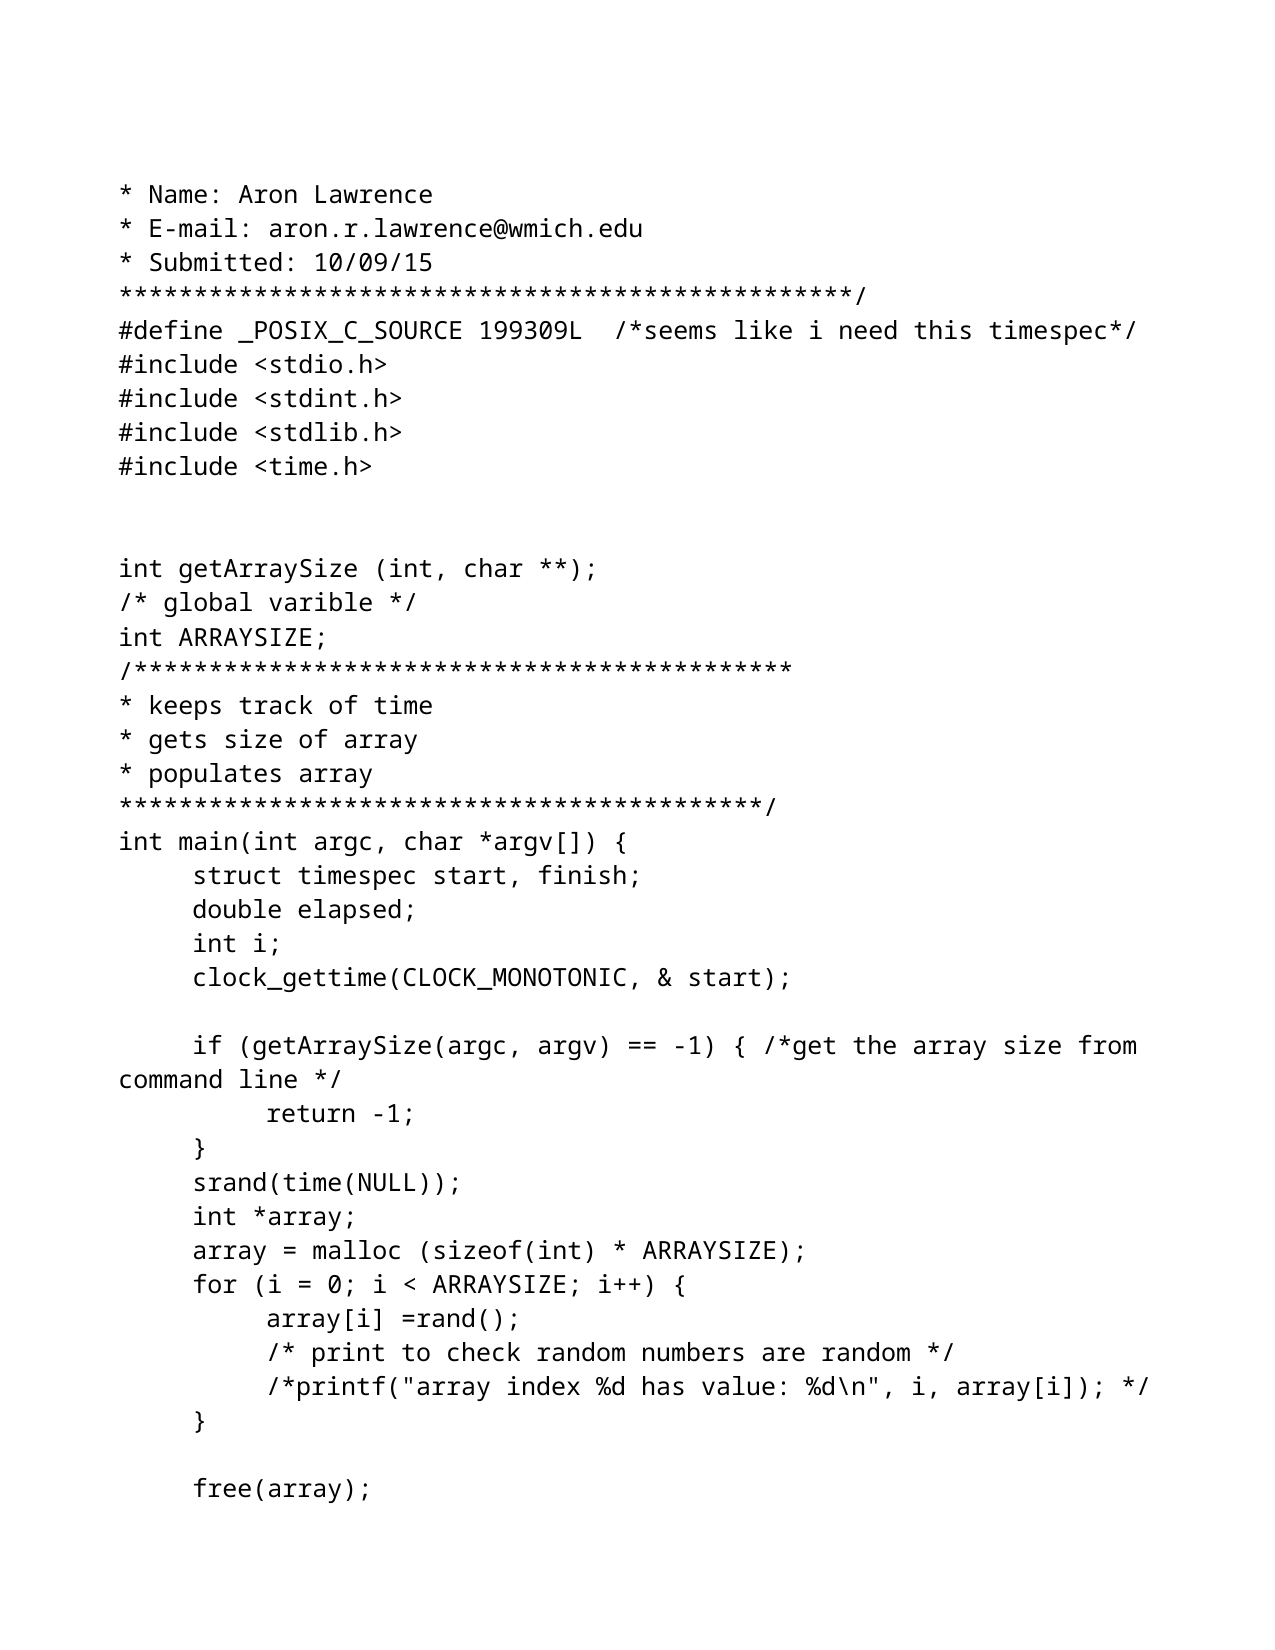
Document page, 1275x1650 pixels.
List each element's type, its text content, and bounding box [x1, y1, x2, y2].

text #include <stdio.h> [118, 347, 1157, 381]
text } [118, 1403, 1157, 1437]
text srand(time(NULL)); [118, 1164, 1157, 1198]
text * keeps track of time [118, 687, 1157, 721]
text if (getArraySize(argc, argv) == -1) { /*get the array size from command line */ [118, 1028, 1157, 1096]
text * Submitted: 10/09/15 [118, 244, 1157, 278]
text /******************************************** [118, 653, 1157, 687]
text free(array); [118, 1471, 1157, 1505]
text double elapsed; [118, 892, 1157, 926]
text * E-mail: aron.r.lawrence@wmich.edu [118, 210, 1157, 244]
text int main(int argc, char *argv[]) { [118, 823, 1157, 858]
text array[i] =rand(); [118, 1300, 1157, 1334]
text /*printf("array index %d has value: %d\n", i, array[i]); */ [118, 1368, 1157, 1403]
text * Name: Aron Lawrence [118, 176, 1157, 210]
text #define _POSIX_C_SOURCE 199309L /*seems like i need this timespec*/ [118, 313, 1157, 347]
text #include <stdint.h> [118, 381, 1157, 415]
text return -1; [118, 1096, 1157, 1130]
text #include <stdlib.h> [118, 415, 1157, 449]
text #include <time.h> [118, 449, 1157, 483]
text *************************************************/ [118, 278, 1157, 313]
text int ARRAYSIZE; [118, 619, 1157, 653]
text int i; [118, 926, 1157, 960]
text clock_gettime(CLOCK_MONOTONIC, & start); [118, 960, 1157, 994]
text int getArraySize (int, char **); [118, 551, 1157, 585]
text array = malloc (sizeof(int) * ARRAYSIZE); [118, 1232, 1157, 1266]
text struct timespec start, finish; [118, 858, 1157, 892]
text /* print to check random numbers are random */ [118, 1334, 1157, 1368]
text * gets size of array [118, 721, 1157, 755]
text } [118, 1130, 1157, 1164]
text for (i = 0; i < ARRAYSIZE; i++) { [118, 1266, 1157, 1300]
text *******************************************/ [118, 789, 1157, 823]
text /* global varible */ [118, 585, 1157, 619]
text int *array; [118, 1198, 1157, 1232]
text * populates array [118, 755, 1157, 789]
